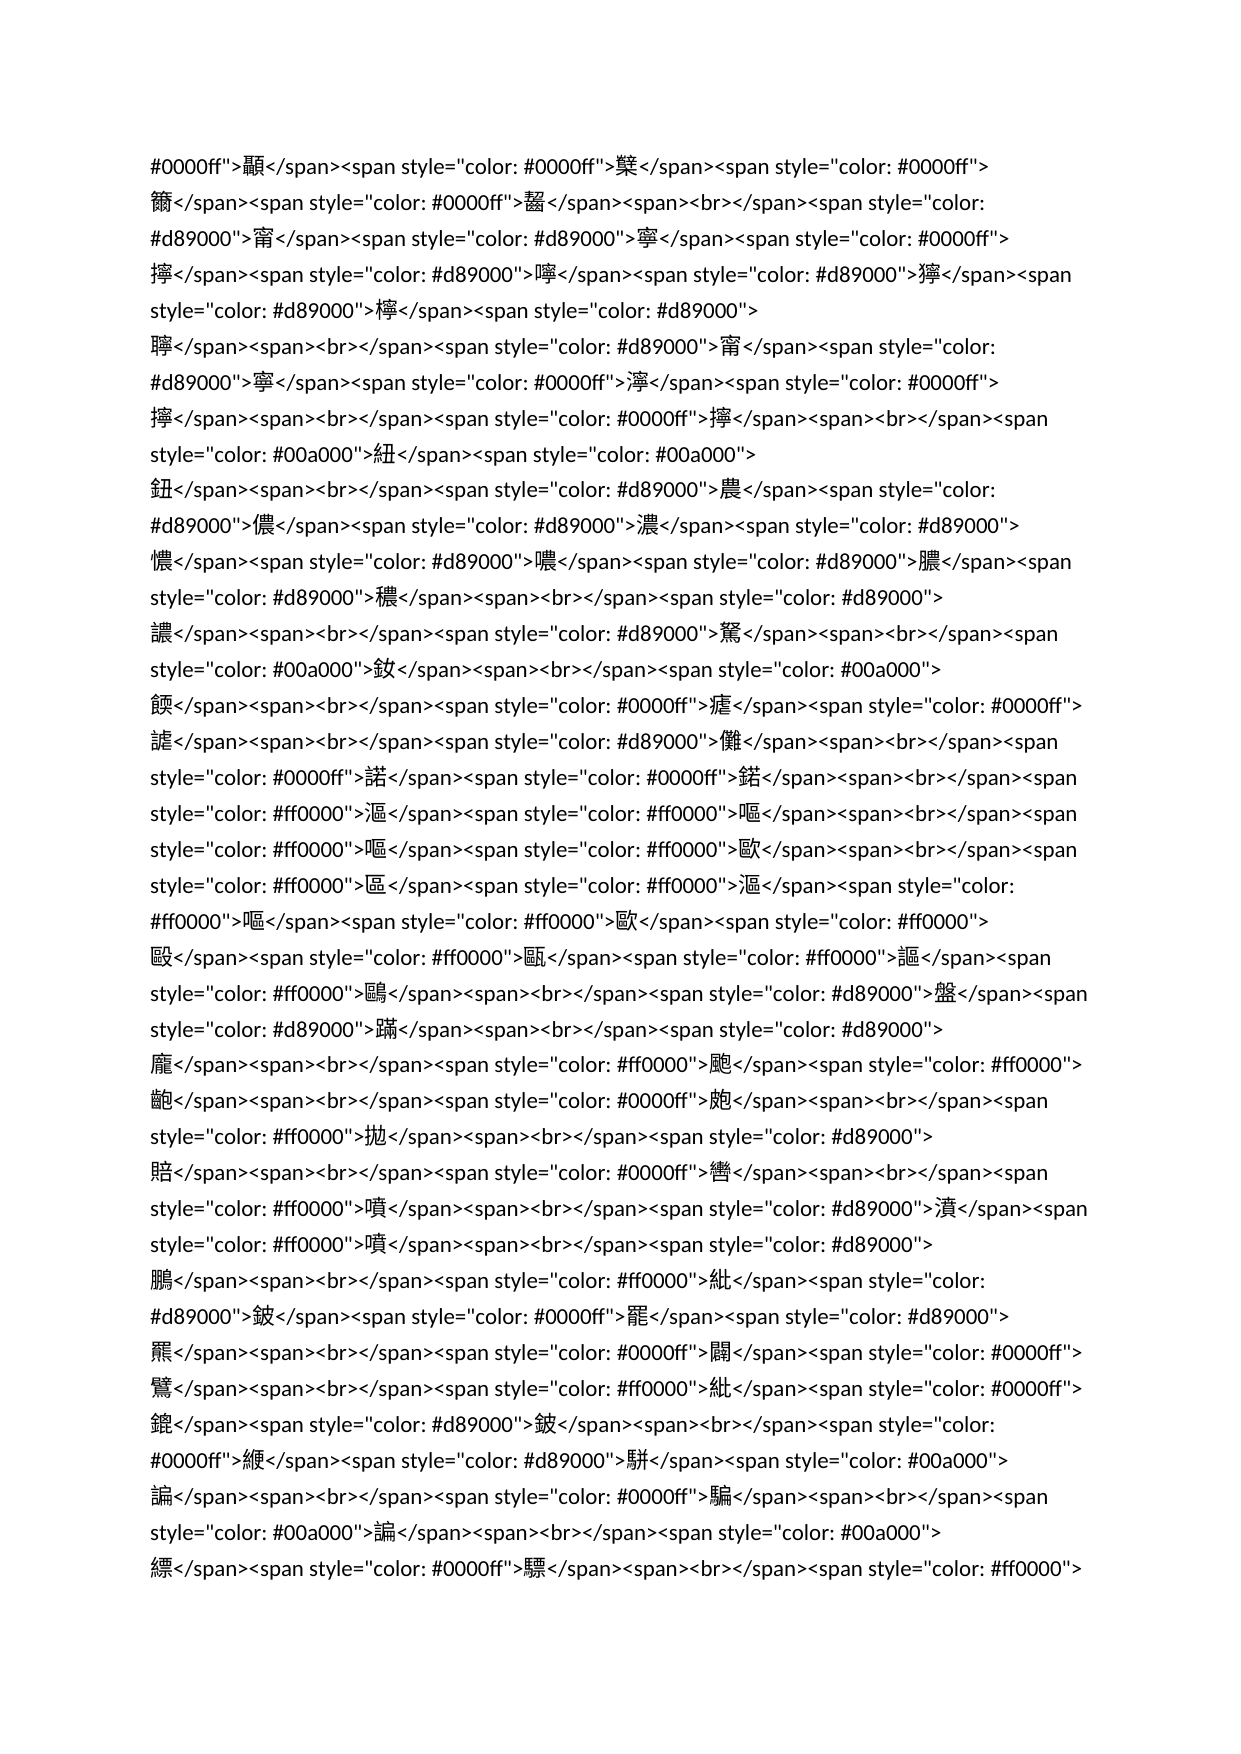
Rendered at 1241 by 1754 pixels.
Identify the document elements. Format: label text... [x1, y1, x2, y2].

text #0000ff">顳</span><span style="color: #0000ff">櫱</span><span style="color: #0000ff">籋</span><span style="color: #0000ff">齧</span><span><br></span><span style="color: #d89000">甯</span><span style="color: #d89000">寧</span><span style="color: #0000ff">擰</span><span style="color: #d89000">嚀</span><span style="color: #d89000">獰</span><span style="color: #d89000">檸</span><span style="color: #d89000">聹</span><span><br></span><span style="color: #d89000">甯</span><span style="color: #d89000">寧</span><span style="color: #0000ff">濘</span><span style="color: #0000ff">擰</span><span><br></span><span style="color: #0000ff">擰</span><span><br></span><span style="color: #00a000">紐</span><span style="color: #00a000">鈕</span><span><br></span><span style="color: #d89000">農</span><span style="color: #d89000">儂</span><span style="color: #d89000">濃</span><span style="color: #d89000">憹</span><span style="color: #d89000">噥</span><span style="color: #d89000">膿</span><span style="color: #d89000">穠</span><span><br></span><span style="color: #d89000">譨</span><span><br></span><span style="color: #d89000">駑</span><span><br></span><span style="color: #00a000">釹</span><span><br></span><span style="color: #00a000">餪</span><span><br></span><span style="color: #0000ff">瘧</span><span style="color: #0000ff">謔</span><span><br></span><span style="color: #d89000">儺</span><span><br></span><span style="color: #0000ff">諾</span><span style="color: #0000ff">鍩</span><span><br></span><span style="color: #ff0000">漚</span><span style="color: #ff0000">嘔</span><span><br></span><span style="color: #ff0000">嘔</span><span style="color: #ff0000">歐</span><span><br></span><span style="color: #ff0000">區</span><span style="color: #ff0000">漚</span><span style="color: #ff0000">嘔</span><span style="color: #ff0000">歐</span><span style="color: #ff0000">毆</span><span style="color: #ff0000">甌</span><span style="color: #ff0000">謳</span><span style="color: #ff0000">鷗</span><span><br></span><span style="color: #d89000">盤</span><span style="color: #d89000">蹣</span><span><br></span><span style="color: #d89000">龐</span><span><br></span><span style="color: #ff0000">颮</span><span style="color: #ff0000">齙</span><span><br></span><span style="color: #0000ff">皰</span><span><br></span><span style="color: #ff0000">拋</span><span><br></span><span style="color: #d89000">賠</span><span><br></span><span style="color: #0000ff">轡</span><span><br></span><span style="color: #ff0000">噴</span><span><br></span><span style="color: #d89000">濆</span><span style="color: #ff0000">噴</span><span><br></span><span style="color: #d89000">鵬</span><span><br></span><span style="color: #ff0000">紕</span><span style="color: #d89000">鈹</span><span style="color: #0000ff">罷</span><span style="color: #d89000">羆</span><span><br></span><span style="color: #0000ff">闢</span><span style="color: #0000ff">鷿</span><span><br></span><span style="color: #ff0000">紕</span><span style="color: #0000ff">鎞</span><span style="color: #d89000">鈹</span><span><br></span><span style="color: #0000ff">緶</span><span style="color: #d89000">駢</span><span style="color: #00a000">諞</span><span><br></span><span style="color: #0000ff">騙</span><span><br></span><span style="color: #00a000">諞</span><span><br></span><span style="color: #00a000">縹</span><span style="color: #0000ff">驃</span><span><br></span><span style="color: #ff0000"> [150, 150, 1090, 1583]
